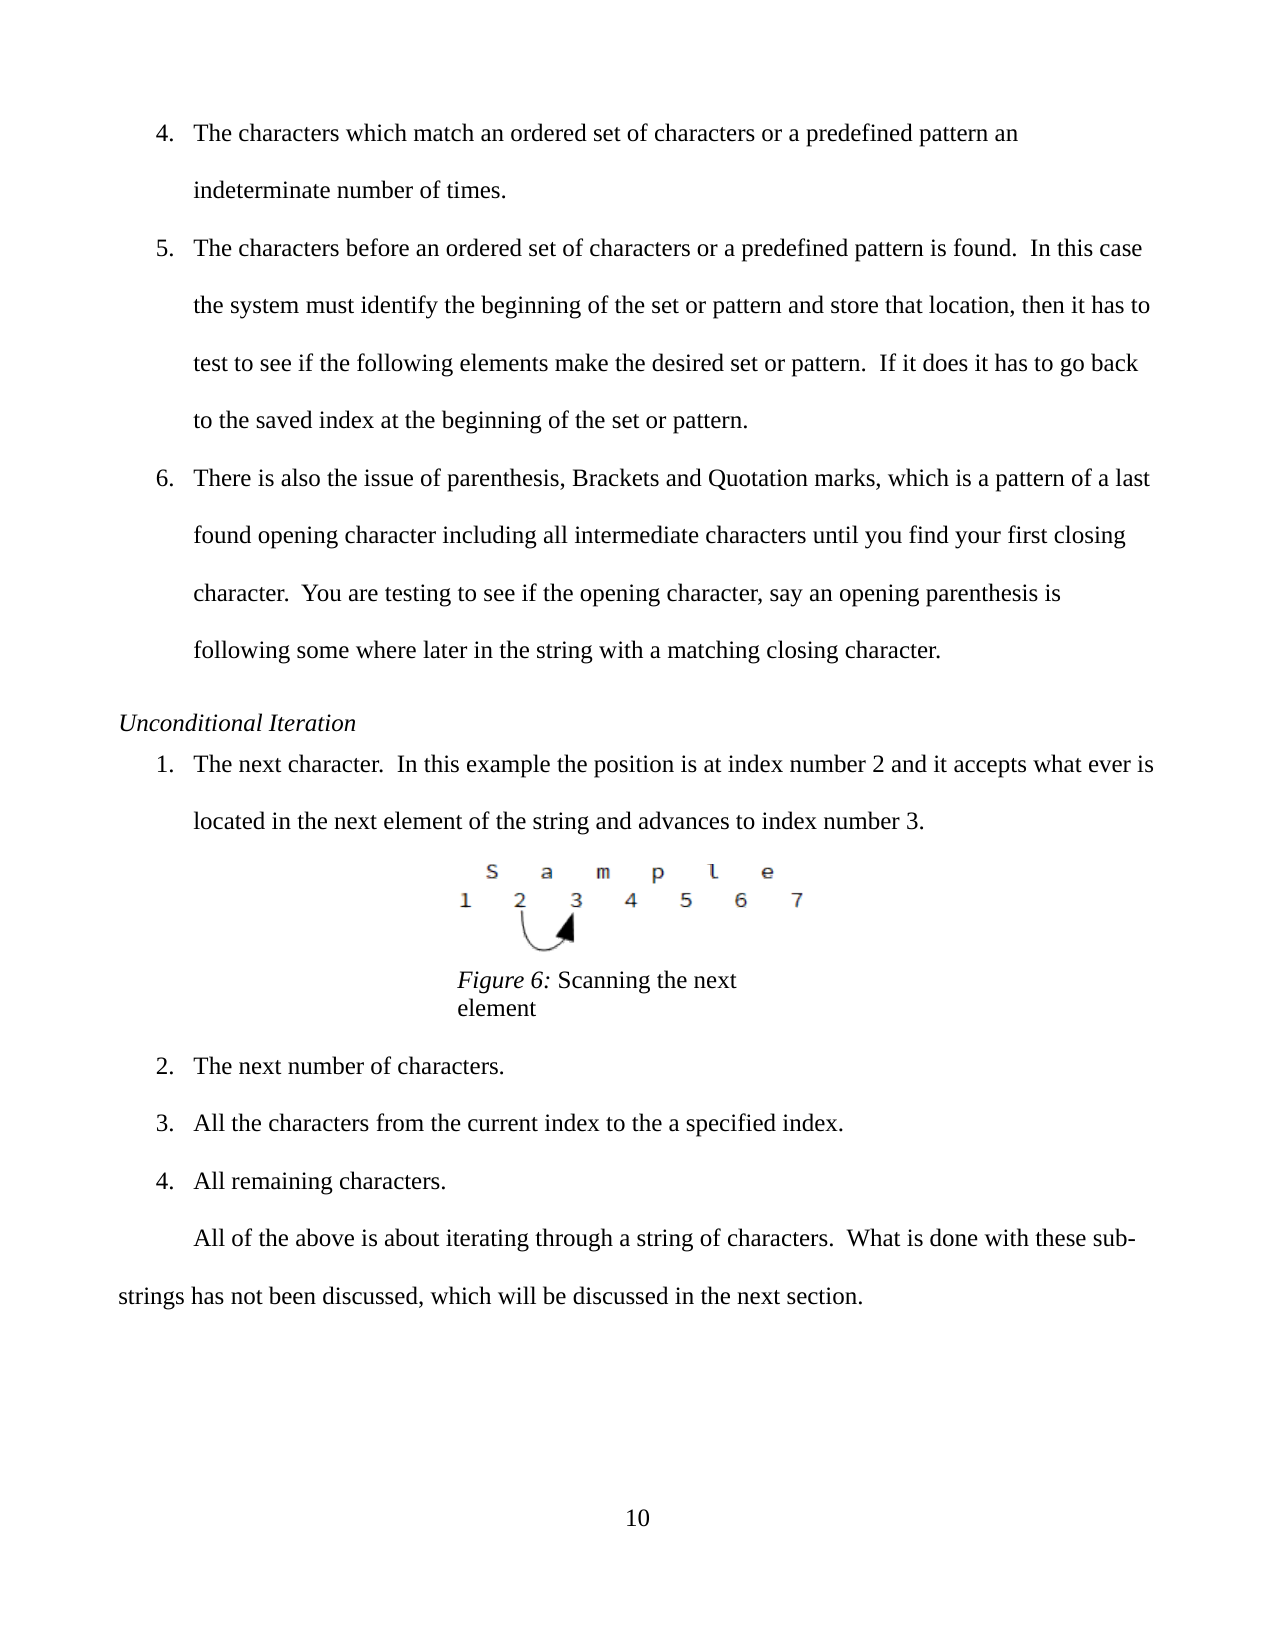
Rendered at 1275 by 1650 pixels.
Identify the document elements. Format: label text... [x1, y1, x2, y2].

list There is also the issue of parenthesis, Brackets and Quotation marks, which is a pattern of a last found opening character including all intermediate characters until you find your first closing character. You are testing to see if the opening character, say an opening parenthesis is following some where later in the string with a matching closing character. [156, 463, 1157, 664]
list Figure 6: Scanning the next element [457, 960, 802, 1022]
list The next number of characters. [156, 864, 1157, 1080]
picture [457, 864, 803, 960]
list [457, 852, 802, 864]
text All of the above is about iterating through a string of characters. What is done with these sub-strings has not been discussed, which will be discussed in the next section. [118, 1223, 1157, 1310]
list All remaining characters. [156, 1166, 1157, 1195]
list The characters before an ordered set of characters or a predefined pattern is found. In this case the system must identify the beginning of the set or pattern and store that location, then it has to test to see if the following elements make the desired set or pattern. If it does it has to go back to the saved index at the beginning of the set or pattern. [156, 233, 1157, 434]
subtitle Unconditional Iteration [118, 708, 1157, 736]
list The next character. In this example the position is at index number 2 and it accepts what ever is located in the next element of the string and advances to index number 3. [156, 749, 1157, 835]
list The characters which match an ordered set of characters or a predefined pattern an indeterminate number of times. [156, 118, 1157, 204]
list All the characters from the current index to the a specified index. [156, 1108, 1157, 1137]
